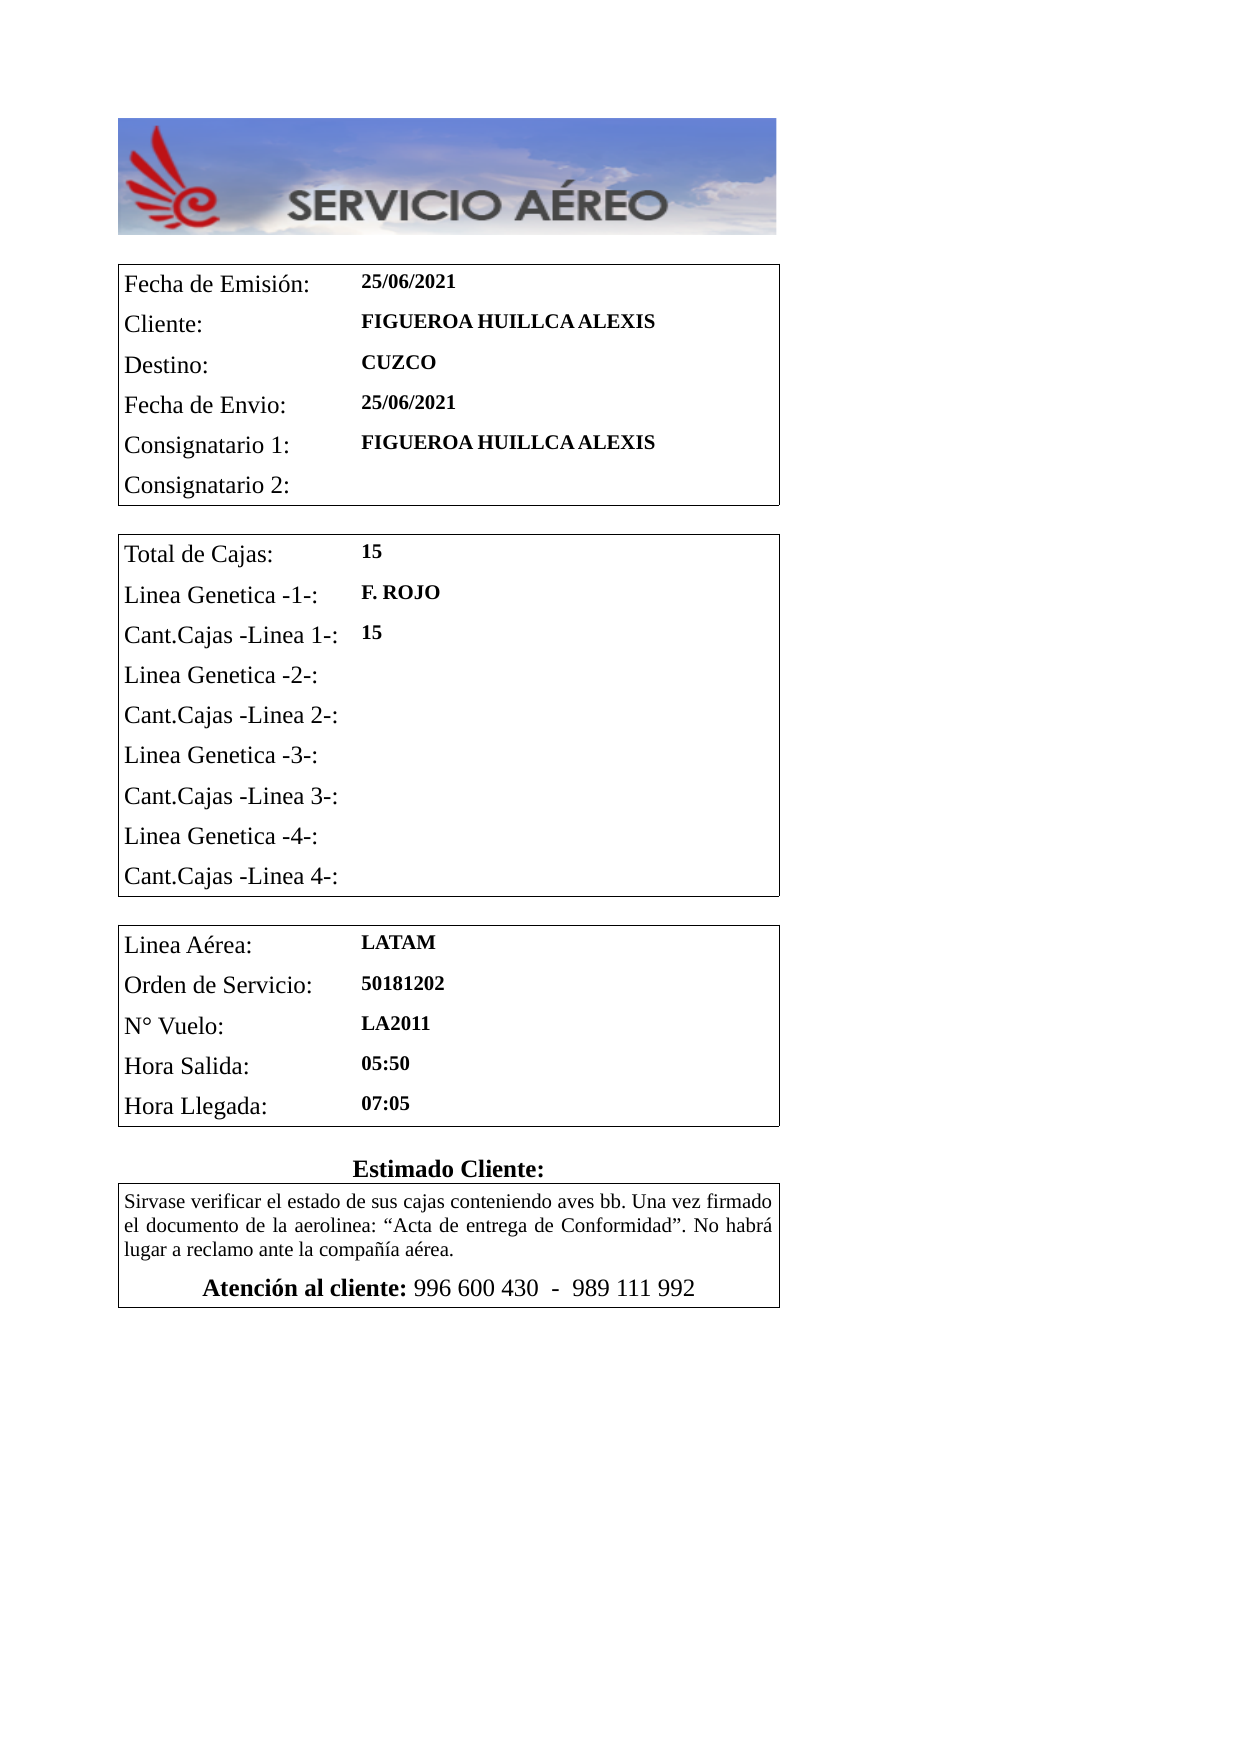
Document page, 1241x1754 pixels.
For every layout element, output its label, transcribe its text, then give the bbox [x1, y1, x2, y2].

table_cell Cant.Cajas -Linea 4-: [119, 855, 356, 896]
picture [118, 118, 777, 235]
table_cell Orden de Servicio: [119, 965, 356, 1005]
table_cell 07:05 [356, 1085, 779, 1126]
table_cell Estimado Cliente: [118, 1127, 779, 1183]
table_cell Linea Genetica -4-: [119, 815, 356, 855]
table_cell F. ROJO [356, 574, 779, 614]
table_cell Linea Genetica -3-: [119, 735, 356, 775]
table_cell Consignatario 1: [119, 424, 356, 464]
table_header 25/06/2021 [356, 265, 779, 304]
table_cell Total de Cajas: [119, 535, 356, 574]
table_cell 15 [356, 614, 779, 654]
table_cell [356, 855, 779, 896]
table_cell [356, 775, 779, 815]
table_cell [356, 695, 779, 735]
table_cell FIGUEROA HUILLCA ALEXIS [356, 304, 779, 344]
table_cell LA2011 [356, 1005, 779, 1045]
table_cell Atención al cliente: 996 600 430 - 989 111 992 [119, 1267, 779, 1307]
table_cell 50181202 [356, 965, 779, 1005]
table_cell Linea Aérea: [119, 926, 356, 965]
table_cell [118, 506, 356, 534]
table_cell N° Vuelo: [119, 1005, 356, 1045]
table_cell [356, 897, 779, 924]
table_cell Destino: [119, 344, 356, 384]
table_cell Hora Llegada: [119, 1085, 356, 1126]
table_cell Cant.Cajas -Linea 1-: [119, 614, 356, 654]
table_cell 15 [356, 535, 779, 574]
table_cell [356, 465, 779, 505]
table_cell Sirvase verificar el estado de sus cajas conteniendo aves bb. Una vez firmado el documento de la aerolinea: “Acta de entrega de Conformidad”. No habrá lugar a reclamo ante la compañía aérea. [119, 1184, 779, 1267]
table_cell [118, 897, 356, 924]
table_cell 25/06/2021 [356, 384, 779, 424]
table_cell Cant.Cajas -Linea 3-: [119, 775, 356, 815]
table_cell FIGUEROA HUILLCA ALEXIS [356, 424, 779, 464]
table_header Fecha de Emisión: [119, 265, 356, 304]
table_cell 05:50 [356, 1045, 779, 1085]
table_cell Cant.Cajas -Linea 2-: [119, 695, 356, 735]
table_cell CUZCO [356, 344, 779, 384]
table_cell [356, 654, 779, 694]
table_cell Consignatario 2: [119, 465, 356, 505]
table_cell Linea Genetica -1-: [119, 574, 356, 614]
table_cell [356, 815, 779, 855]
table_cell Fecha de Envio: [119, 384, 356, 424]
table_cell [356, 735, 779, 775]
table_cell Cliente: [119, 304, 356, 344]
table_cell LATAM [356, 926, 779, 965]
table_cell Linea Genetica -2-: [119, 654, 356, 694]
table_cell Hora Salida: [119, 1045, 356, 1085]
table_cell [356, 506, 779, 534]
